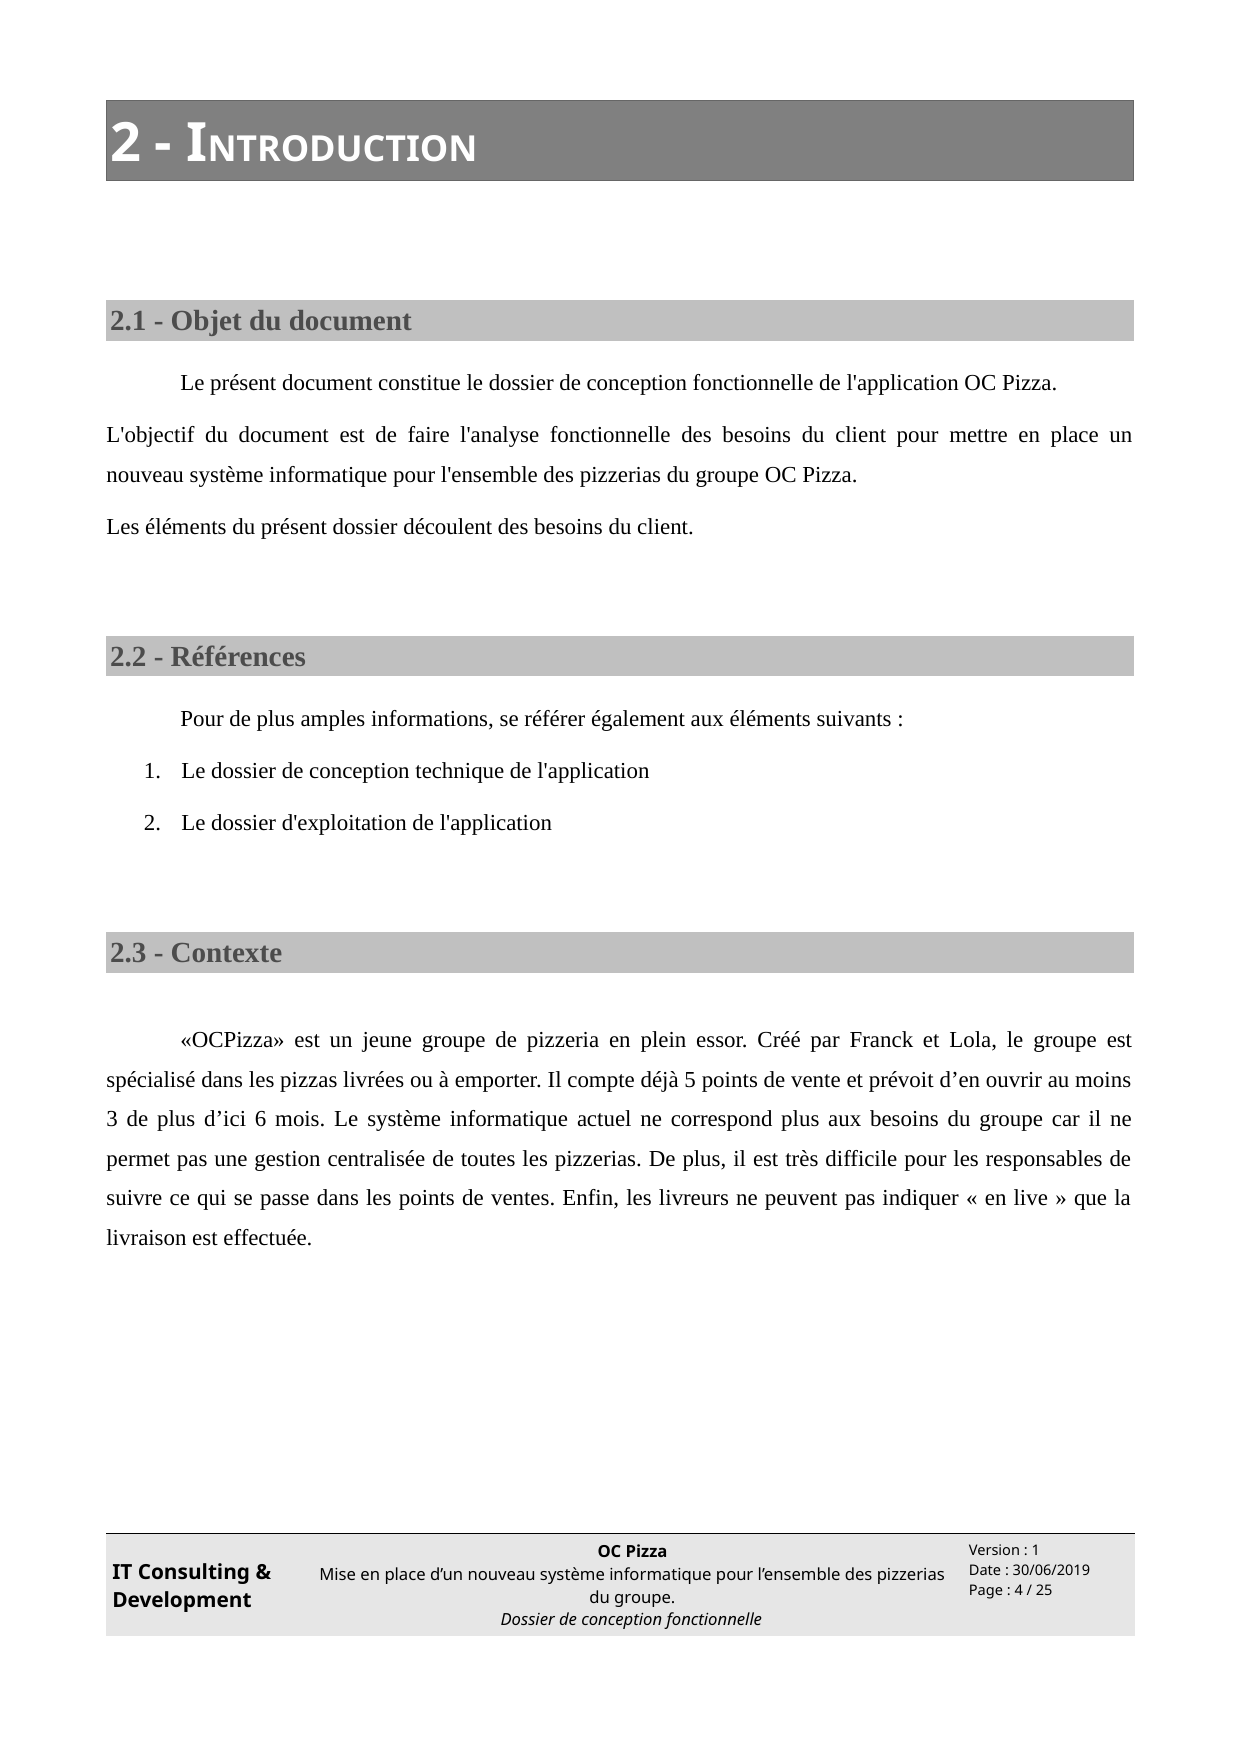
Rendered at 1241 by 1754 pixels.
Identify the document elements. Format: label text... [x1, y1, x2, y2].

subtitle Introduction [107, 101, 1133, 180]
subtitle Objet du document [107, 301, 1133, 340]
text Le présent document constitue le dossier de conception fonctionnelle de l'application OC Pizza. [106, 369, 1134, 396]
subtitle Contexte [107, 933, 1133, 972]
text Pour de plus amples informations, se référer également aux éléments suivants : [106, 705, 1134, 732]
list Le dossier de conception technique de l'application [144, 757, 1134, 783]
text Les éléments du présent dossier découlent des besoins du client. [106, 513, 1134, 539]
subtitle Références [107, 637, 1133, 675]
text «OCPizza» est un jeune groupe de pizzeria en plein essor. Créé par Franck et Lola, le groupe est spécialisé dans les pizzas livrées ou à emporter. Il compte déjà 5 points de vente et prévoit d’en ouvrir au moins 3 de plus d’ici 6 mois. Le système informatique actuel ne correspond plus aux besoins du groupe car il ne permet pas une gestion centralisée de toutes les pizzerias. De plus, il est très difficile pour les responsables de suivre ce qui se passe dans les points de ventes. Enfin, les livreurs ne peuvent pas indiquer « en live » que la livraison est effectuée. [106, 1027, 1134, 1250]
list Le dossier d'exploitation de l'application [144, 809, 1134, 836]
text L'objectif du document est de faire l'analyse fonctionnelle des besoins du client pour mettre en place un nouveau système informatique pour l'ensemble des pizzerias du groupe OC Pizza. [106, 421, 1134, 487]
